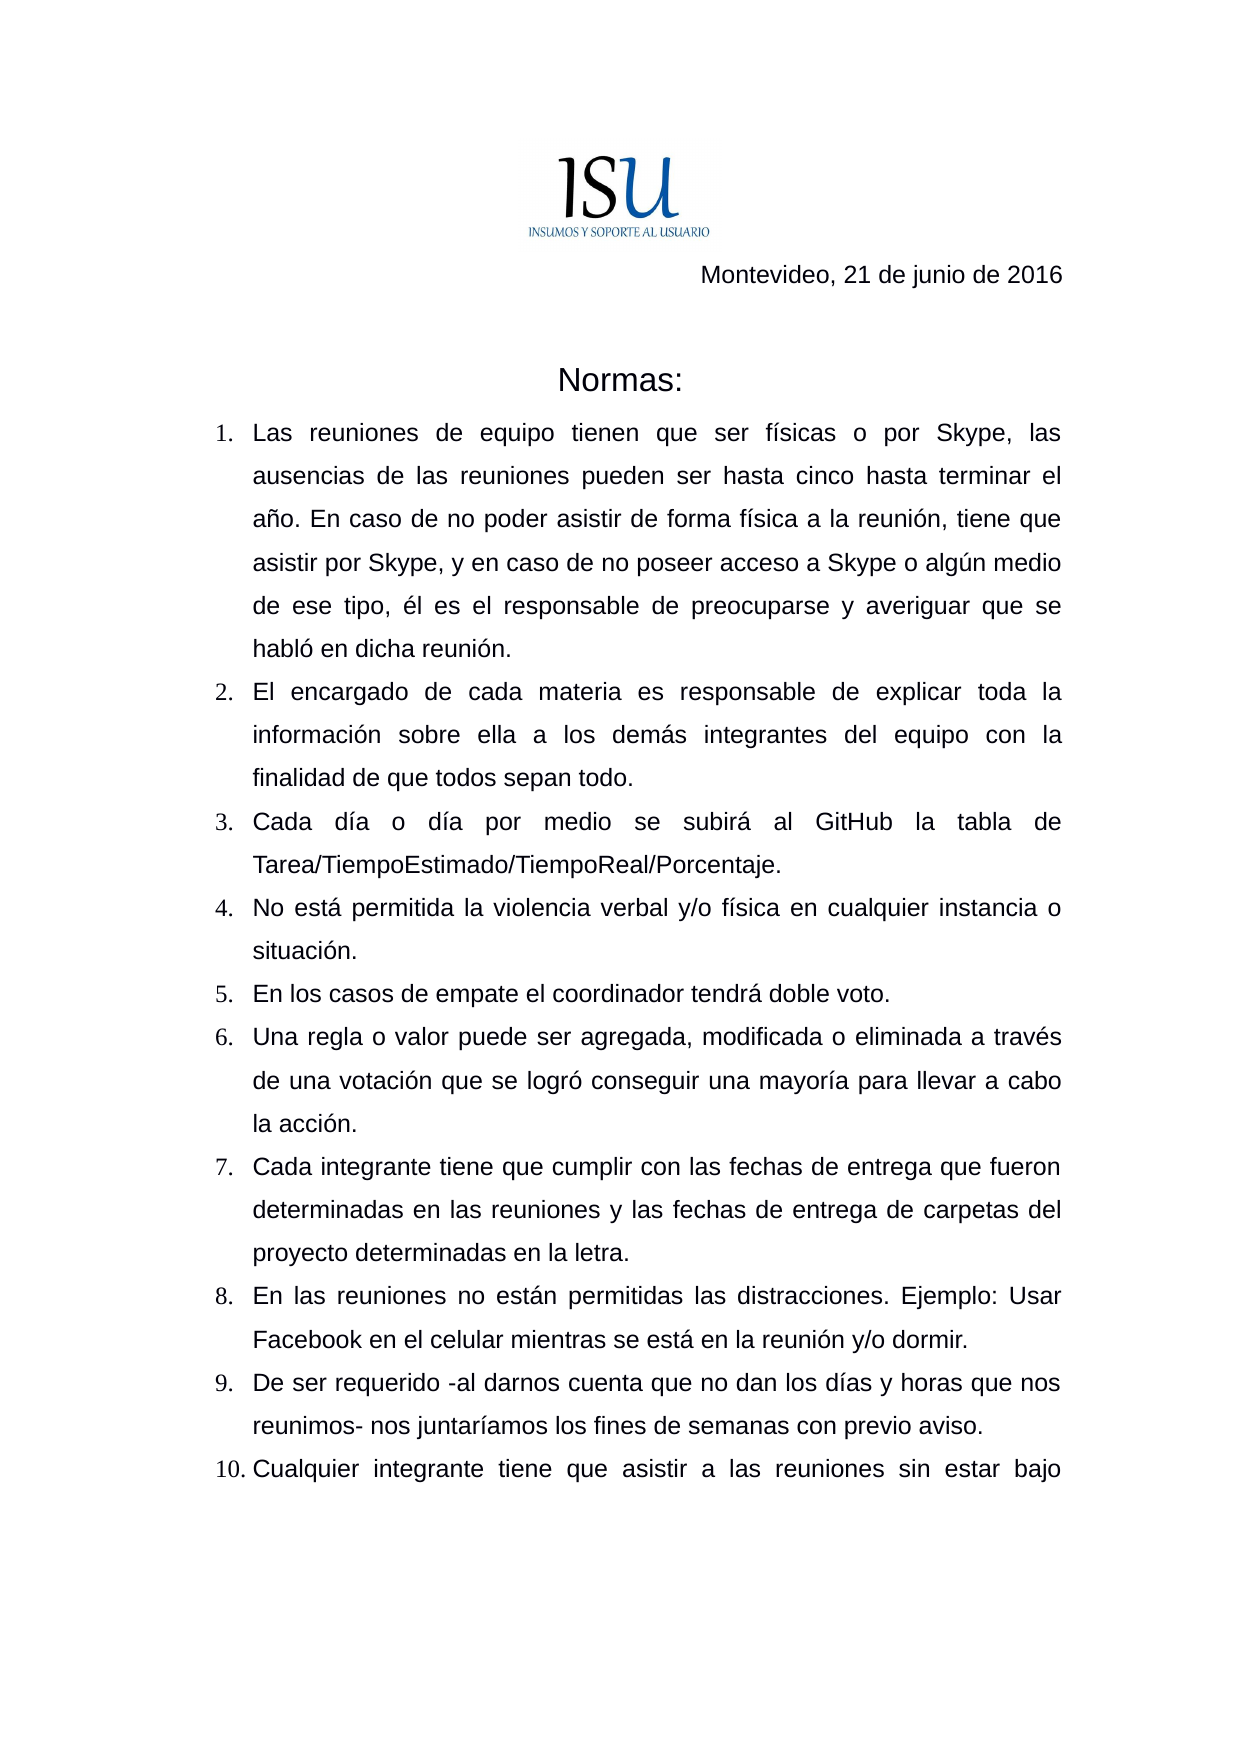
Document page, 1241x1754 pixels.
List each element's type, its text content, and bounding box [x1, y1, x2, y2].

list En las reuniones no están permitidas las distracciones. Ejemplo: Usar Facebook en el celular mientras se está en la reunión y/o dormir. [215, 1281, 1063, 1353]
list El encargado de cada materia es responsable de explicar toda la información sobre ella a los demás integrantes del equipo con la finalidad de que todos sepan todo. [215, 677, 1063, 792]
list Una regla o valor puede ser agregada, modificada o eliminada a través de una votación que se logró conseguir una mayoría para llevar a cabo la acción. [215, 1022, 1063, 1137]
list Cualquier integrante tiene que asistir a las reuniones sin estar bajo [215, 1454, 1063, 1483]
text Montevideo, 21 de junio de 2016 [177, 260, 1063, 288]
list En los casos de empate el coordinador tendrá doble voto. [215, 979, 1063, 1008]
text Normas: [177, 361, 1063, 399]
list Cada día o día por medio se subirá al GitHub la tabla de Tarea/TiempoEstimado/TiempoReal/Porcentaje. [215, 806, 1063, 878]
list Las reuniones de equipo tienen que ser físicas o por Skype, las ausencias de las reuniones pueden ser hasta cinco hasta terminar el año. En caso de no poder asistir de forma física a la reunión, tiene que asistir por Skype, y en caso de no poseer acceso a Skype o algún medio de ese tipo, él es el responsable de preocuparse y averiguar que se habló en dicha reunión. [215, 418, 1063, 663]
list Cada integrante tiene que cumplir con las fechas de entrega que fueron determinadas en las reuniones y las fechas de entrega de carpetas del proyecto determinadas en la letra. [215, 1152, 1063, 1267]
list No está permitida la violencia verbal y/o física en cualquier instancia o situación. [215, 893, 1063, 965]
list De ser requerido -al darnos cuenta que no dan los días y horas que nos reunimos- nos juntaríamos los fines de semanas con previo aviso. [215, 1368, 1063, 1440]
